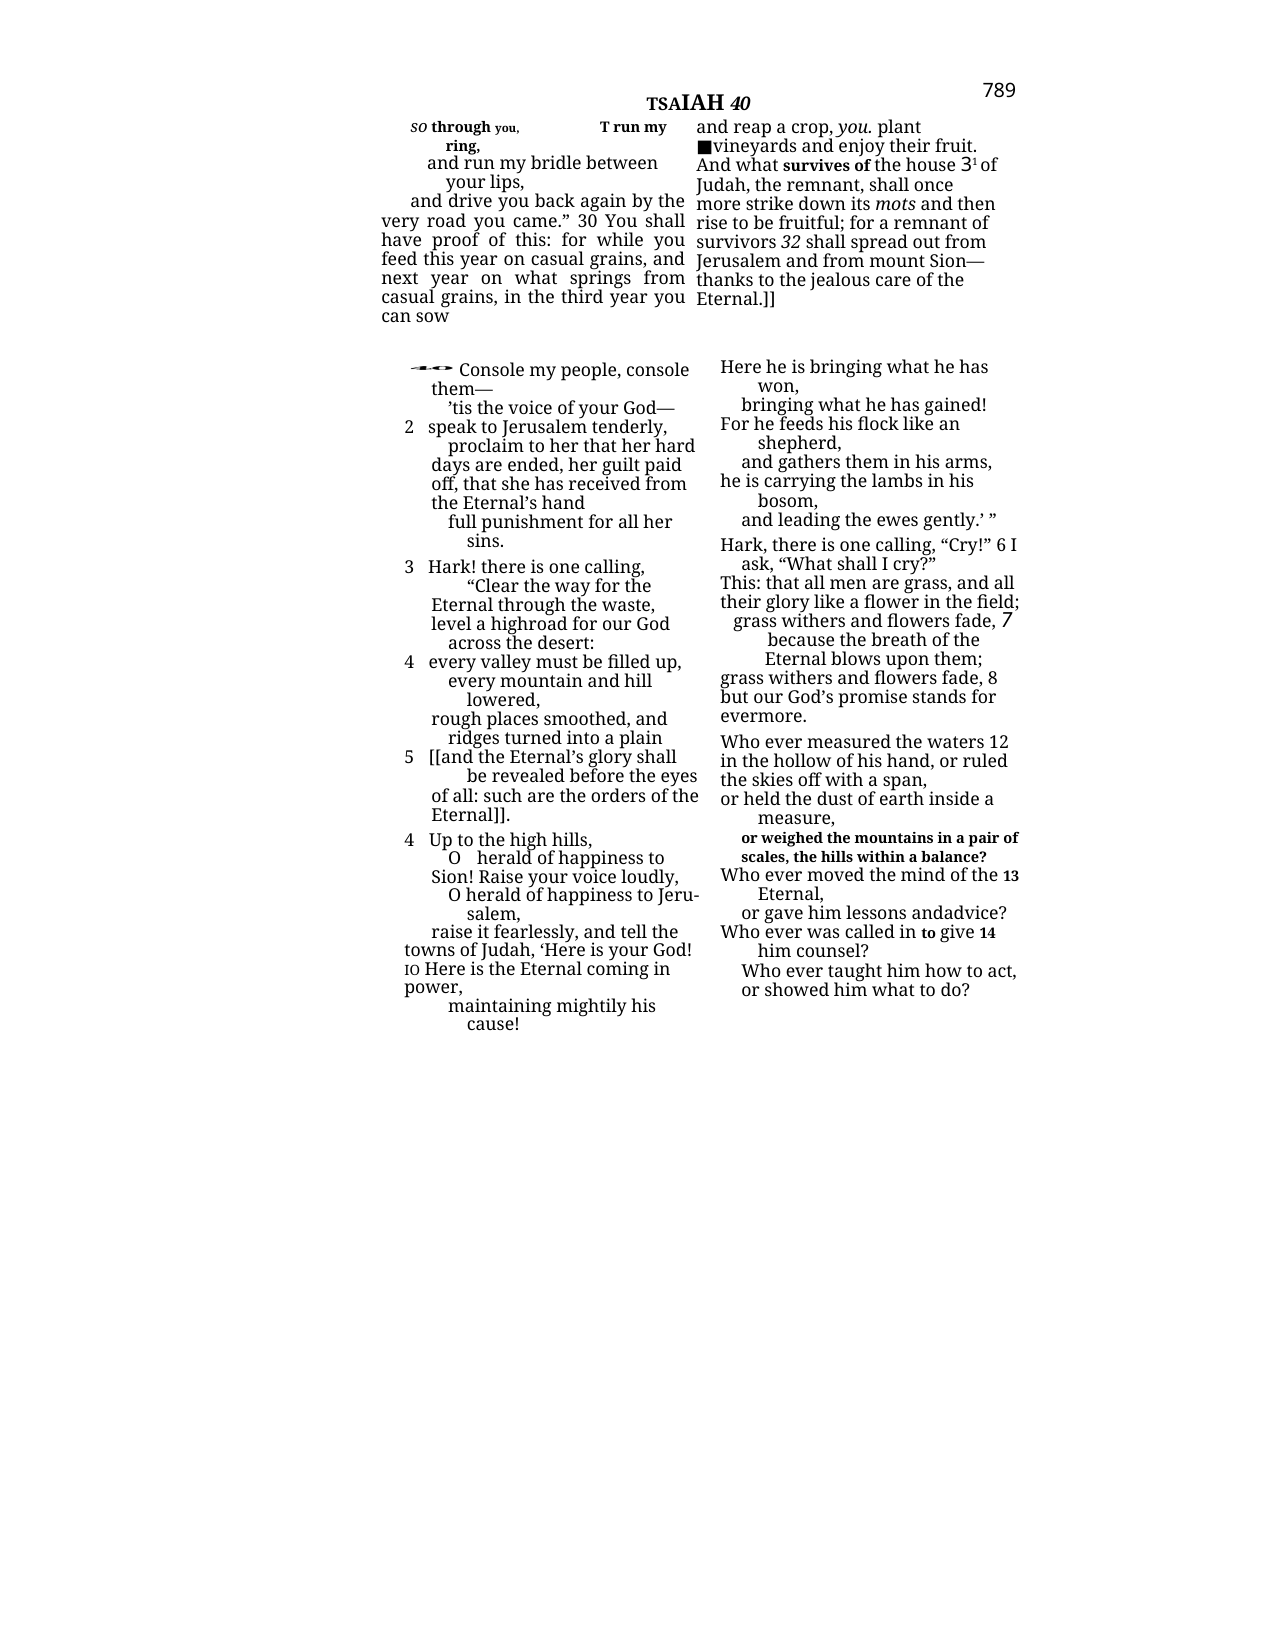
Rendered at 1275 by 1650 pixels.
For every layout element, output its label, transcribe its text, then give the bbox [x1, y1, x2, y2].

text rough places smoothed, and ridges turned into a plain [431, 711, 707, 749]
text bringing what he has gained! [741, 396, 1023, 416]
text maintaining mightily his cause! [448, 997, 707, 1034]
text For he feeds his flock like an shepherd, [720, 416, 1023, 454]
text proclaim to her that her hard days are ended, her guilt paid off, that she has received from the Eternal’s hand [431, 437, 707, 514]
text and run my bridle between your lips, [427, 154, 686, 193]
list Up to the high hills, [404, 832, 707, 850]
text full punishment for all her sins. [448, 514, 707, 552]
text Console my people, console them— [404, 361, 707, 399]
text grass withers and flowers fade, 8 but our God’s promise stands for evermore. [720, 669, 1023, 727]
list every valley must be filled up, [404, 653, 707, 672]
text and reap a crop, you. plant ■vineyards and enjoy their fruit. And what survives of the house 31 of Judah, the remnant, shall once more strike down its mots and then rise to be fruit­ful; for a remnant of survivors 32 shall spread out from Jerusalem and from mount Sion—thanks to the jealous care of the Eter­nal.]] [696, 118, 1001, 309]
list speak to Jerusalem tenderly, [404, 418, 707, 437]
text and leading the ewes gently.’ ” [741, 511, 1023, 530]
text or weighed the mountains in a pair of scales, the hills within a balance? [741, 828, 1023, 866]
text or showed him what to do? [741, 981, 1023, 1000]
text This: that all men are grass, and all their glory like a flower in the field; [720, 574, 1023, 612]
text Who ever taught him how to act, [741, 962, 1023, 981]
text and gathers them in his arms, [741, 454, 1023, 473]
text he is carrying the lambs in his bosom, [720, 473, 1023, 511]
text Here he is bringing what he has won, [720, 358, 1023, 396]
text Hark, there is one calling, “Cry!” 6 I ask, “What shall I cry?” [720, 536, 1023, 574]
text ring, [446, 137, 686, 154]
text Who ever moved the mind of the 13 Eternal, [720, 866, 1023, 904]
picture [410, 366, 454, 370]
text Who ever was called in to give 14 him counsel? [720, 924, 1023, 962]
text or gave him lessons andadvice? [741, 904, 1023, 924]
text grass withers and flowers fade, 7 because the breath of the Eternal blows upon them; [724, 612, 1023, 669]
text level a highroad for our God across the desert: [431, 615, 707, 653]
list Hark! there is one calling, [404, 558, 707, 577]
text raise it fearlessly, and tell the towns of Judah, ‘Here is your God! io Here is the Eternal coming in power, [404, 924, 707, 997]
text “Clear the way for the Eternal through the waste, [431, 577, 707, 615]
text and drive you back again by the very road you came.” 30 You shall have proof of this: for while you feed this year on casual grains, and next year on what springs from casual grains, in the third year you can sow [381, 193, 686, 326]
text so through you, T run my [410, 118, 686, 137]
text or held the dust of earth inside a measure, [720, 790, 1023, 828]
list [[and the Eternal’s glory shall [404, 749, 707, 768]
text Who ever measured the waters 12 in the hollow of his hand, or ruled the skies off with a span, [720, 733, 1023, 790]
text ’tis the voice of your God— [448, 399, 707, 418]
text O herald of happiness to Sion! Raise your voice loudly, [431, 850, 707, 887]
text O herald of happiness to Jeru­salem, [448, 887, 707, 924]
text every mountain and hill lowered, [448, 672, 707, 711]
text be revealed before the eyes of all: such are the orders of the Eter­nal]]. [431, 768, 707, 825]
